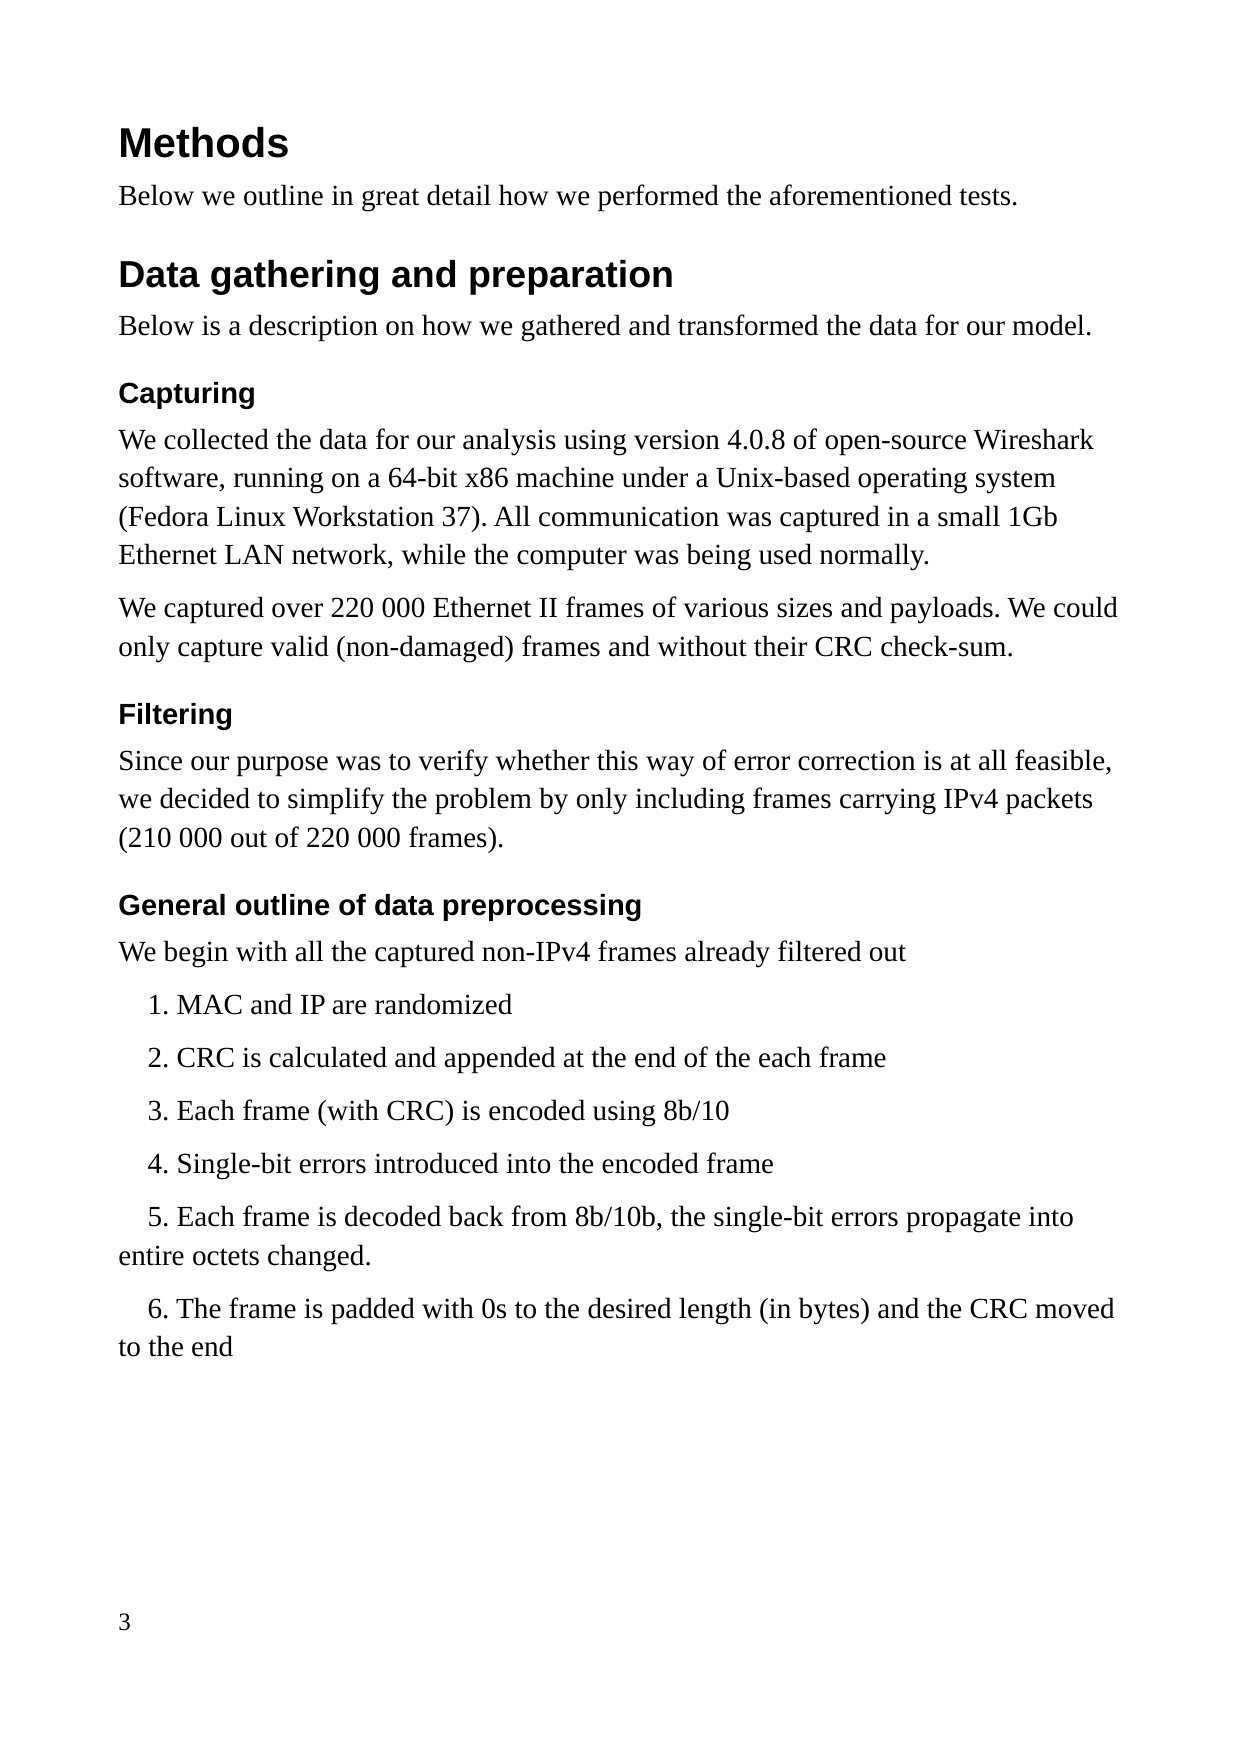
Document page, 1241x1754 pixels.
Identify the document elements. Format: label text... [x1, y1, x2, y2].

text Since our purpose was to verify whether this way of error correction is at all feasible, we decided to simplify the problem by only including frames carrying IPv4 packets (210 000 out of 220 000 frames). [118, 743, 1122, 853]
text We captured over 220 000 Ethernet II frames of various sizes and payloads. We could only capture valid (non-damaged) frames and without their CRC check-sum. [118, 591, 1122, 663]
subtitle Filtering [118, 697, 1122, 730]
text Below we outline in great detail how we performed the aforementioned tests. [118, 178, 1122, 212]
text 1. MAC and IP are randomized [118, 987, 1122, 1020]
text 3. Each frame (with CRC) is encoded using 8b/10 [118, 1093, 1122, 1127]
subtitle Methods [118, 118, 1122, 166]
text 6. The frame is padded with 0s to the desired length (in bytes) and the CRC moved to the end [118, 1291, 1122, 1363]
text 5. Each frame is decoded back from 8b/10b, the single-bit errors propagate into entire octets changed. [118, 1199, 1122, 1271]
subtitle Capturing [118, 376, 1122, 409]
text We collected the data for our analysis using version 4.0.8 of open-source Wireshark software, running on a 64-bit x86 machine under a Unix-based operating system (Fedora Linux Workstation 37). All communication was captured in a small 1Gb Ethernet LAN network, while the computer was being used normally. [118, 422, 1122, 571]
text We begin with all the captured non-IPv4 frames already filtered out [118, 934, 1122, 967]
text 2. CRC is calculated and appended at the end of the each frame [118, 1040, 1122, 1073]
text 4. Single-bit errors introduced into the encoded frame [118, 1146, 1122, 1180]
subtitle Data gathering and preparation [118, 252, 1122, 296]
subtitle General outline of data preprocessing [118, 888, 1122, 921]
text Below is a description on how we gathered and transformed the data for our model. [118, 308, 1122, 342]
